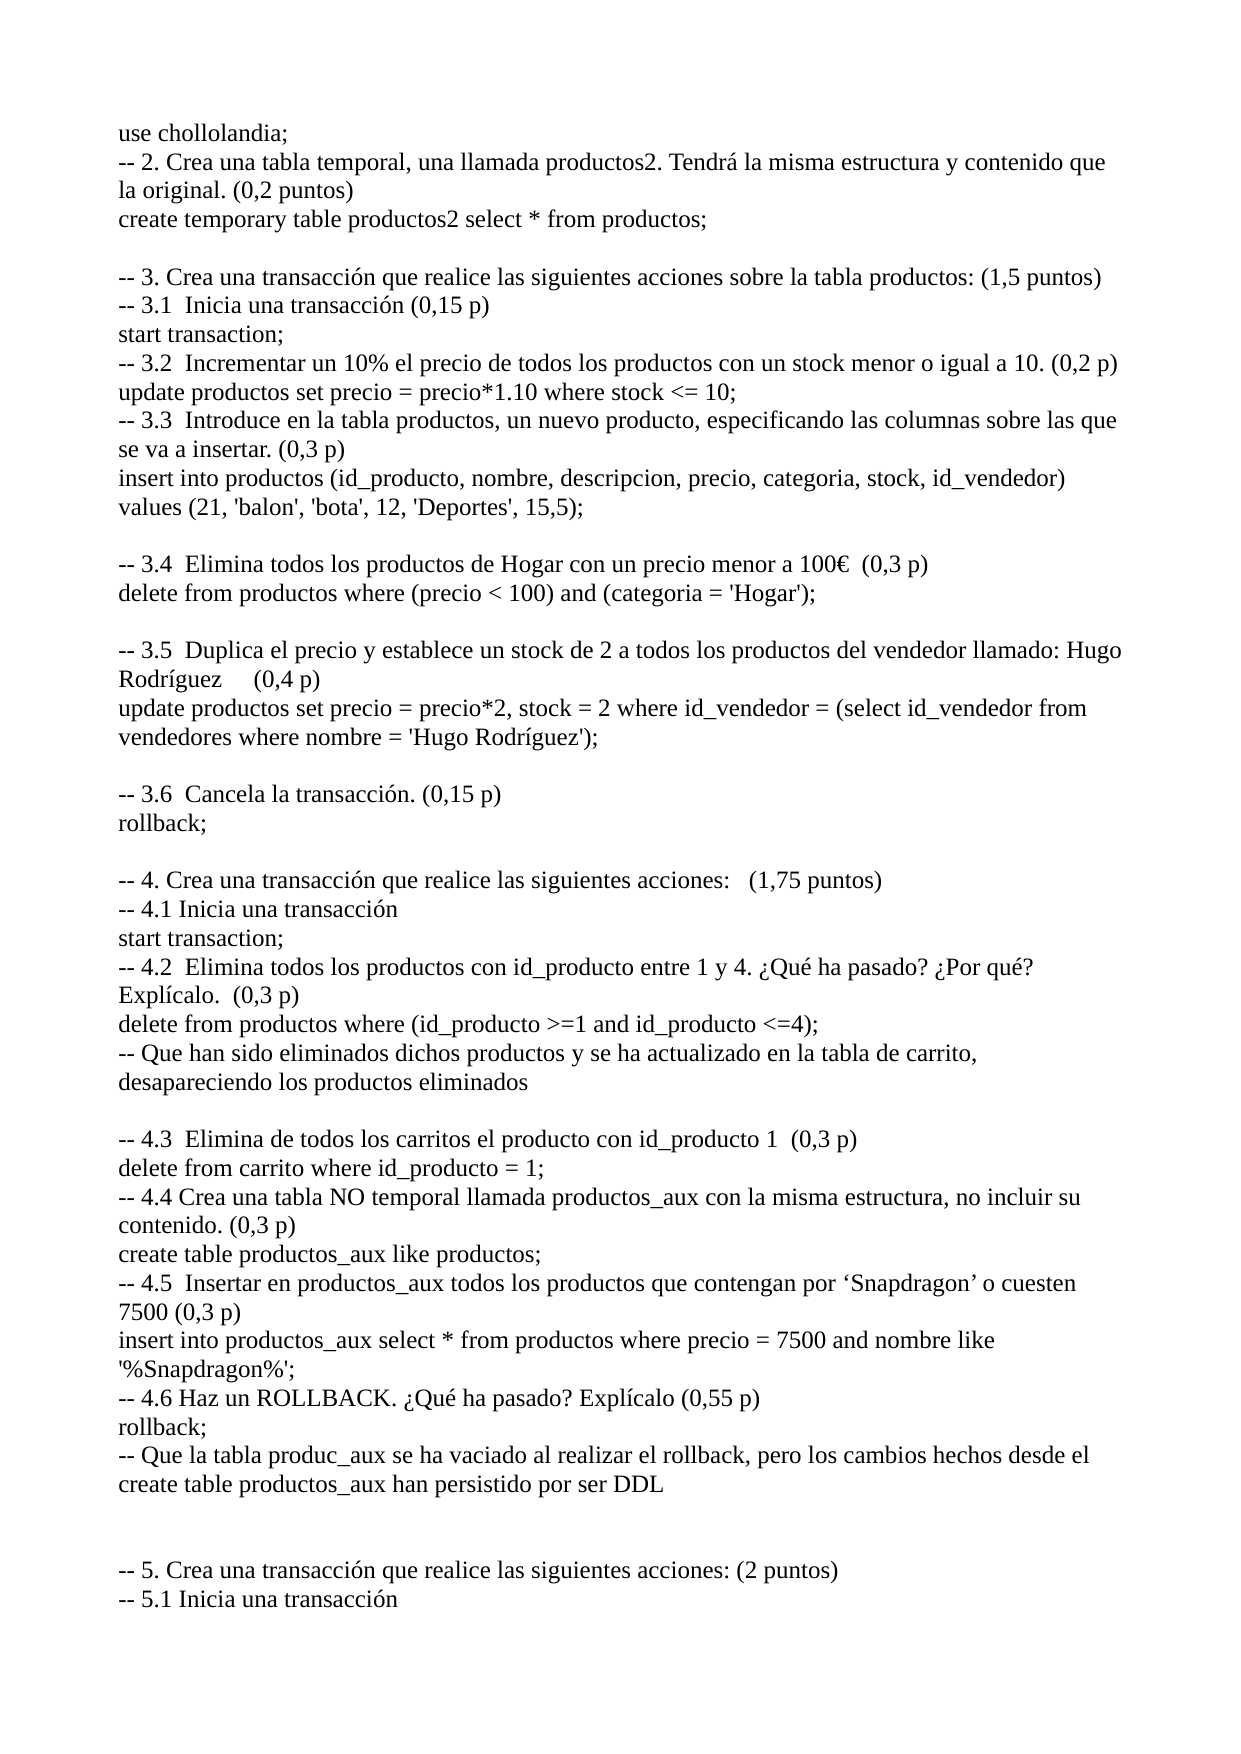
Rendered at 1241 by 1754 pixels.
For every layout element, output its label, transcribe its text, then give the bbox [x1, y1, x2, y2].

text -- 3.1 Inicia una transacción (0,15 p) [118, 291, 1122, 319]
text -- 3.4 Elimina todos los productos de Hogar con un precio menor a 100€ (0,3 p) [118, 549, 1122, 578]
text create table productos_aux like productos; [118, 1239, 1122, 1268]
text update productos set precio = precio*2, stock = 2 where id_vendedor = (select id_vendedor from vendedores where nombre = 'Hugo Rodríguez'); [118, 693, 1122, 751]
text use chollolandia; [118, 118, 1122, 147]
text -- 3. Crea una transacción que realice las siguientes acciones sobre la tabla productos: (1,5 puntos) [118, 262, 1122, 291]
text -- 3.2 Incrementar un 10% el precio de todos los productos con un stock menor o igual a 10. (0,2 p) [118, 348, 1122, 377]
text delete from productos where (precio < 100) and (categoria = 'Hogar'); [118, 578, 1122, 607]
text delete from productos where (id_producto >=1 and id_producto <=4); [118, 1009, 1122, 1038]
text insert into productos (id_producto, nombre, descripcion, precio, categoria, stock, id_vendedor) values (21, 'balon', 'bota', 12, 'Deportes', 15,5); [118, 463, 1122, 521]
text -- 5. Crea una transacción que realice las siguientes acciones: (2 puntos) [118, 1556, 1122, 1584]
text -- Que han sido eliminados dichos productos y se ha actualizado en la tabla de carrito, desapareciendo los productos eliminados [118, 1038, 1122, 1096]
text -- 4.5 Insertar en productos_aux todos los productos que contengan por ‘Snapdragon’ o cuesten 7500 (0,3 p) [118, 1268, 1122, 1326]
text rollback; [118, 808, 1122, 837]
text -- Que la tabla produc_aux se ha vaciado al realizar el rollback, pero los cambios hechos desde el create table productos_aux han persistido por ser DDL [118, 1441, 1122, 1498]
text -- 5.1 Inicia una transacción [118, 1584, 1122, 1613]
text -- 4.4 Crea una tabla NO temporal llamada productos_aux con la misma estructura, no incluir su contenido. (0,3 p) [118, 1182, 1122, 1239]
text -- 4.6 Haz un ROLLBACK. ¿Qué ha pasado? Explícalo (0,55 p) [118, 1383, 1122, 1412]
text start transaction; [118, 923, 1122, 952]
text -- 2. Crea una tabla temporal, una llamada productos2. Tendrá la misma estructura y contenido que la original. (0,2 puntos) [118, 147, 1122, 204]
text -- 4. Crea una transacción que realice las siguientes acciones: (1,75 puntos) [118, 866, 1122, 894]
text update productos set precio = precio*1.10 where stock <= 10; [118, 377, 1122, 406]
text start transaction; [118, 319, 1122, 348]
text -- 3.3 Introduce en la tabla productos, un nuevo producto, especificando las columnas sobre las que se va a insertar. (0,3 p) [118, 406, 1122, 463]
text delete from carrito where id_producto = 1; [118, 1153, 1122, 1182]
text -- 4.3 Elimina de todos los carritos el producto con id_producto 1 (0,3 p) [118, 1124, 1122, 1153]
text insert into productos_aux select * from productos where precio = 7500 and nombre like '%Snapdragon%'; [118, 1326, 1122, 1383]
text create temporary table productos2 select * from productos; [118, 204, 1122, 233]
text -- 4.1 Inicia una transacción [118, 894, 1122, 923]
text -- 3.5 Duplica el precio y establece un stock de 2 a todos los productos del vendedor llamado: Hugo Rodríguez (0,4 p) [118, 636, 1122, 693]
text -- 4.2 Elimina todos los productos con id_producto entre 1 y 4. ¿Qué ha pasado? ¿Por qué? Explícalo. (0,3 p) [118, 952, 1122, 1009]
text -- 3.6 Cancela la transacción. (0,15 p) [118, 779, 1122, 808]
text rollback; [118, 1412, 1122, 1441]
